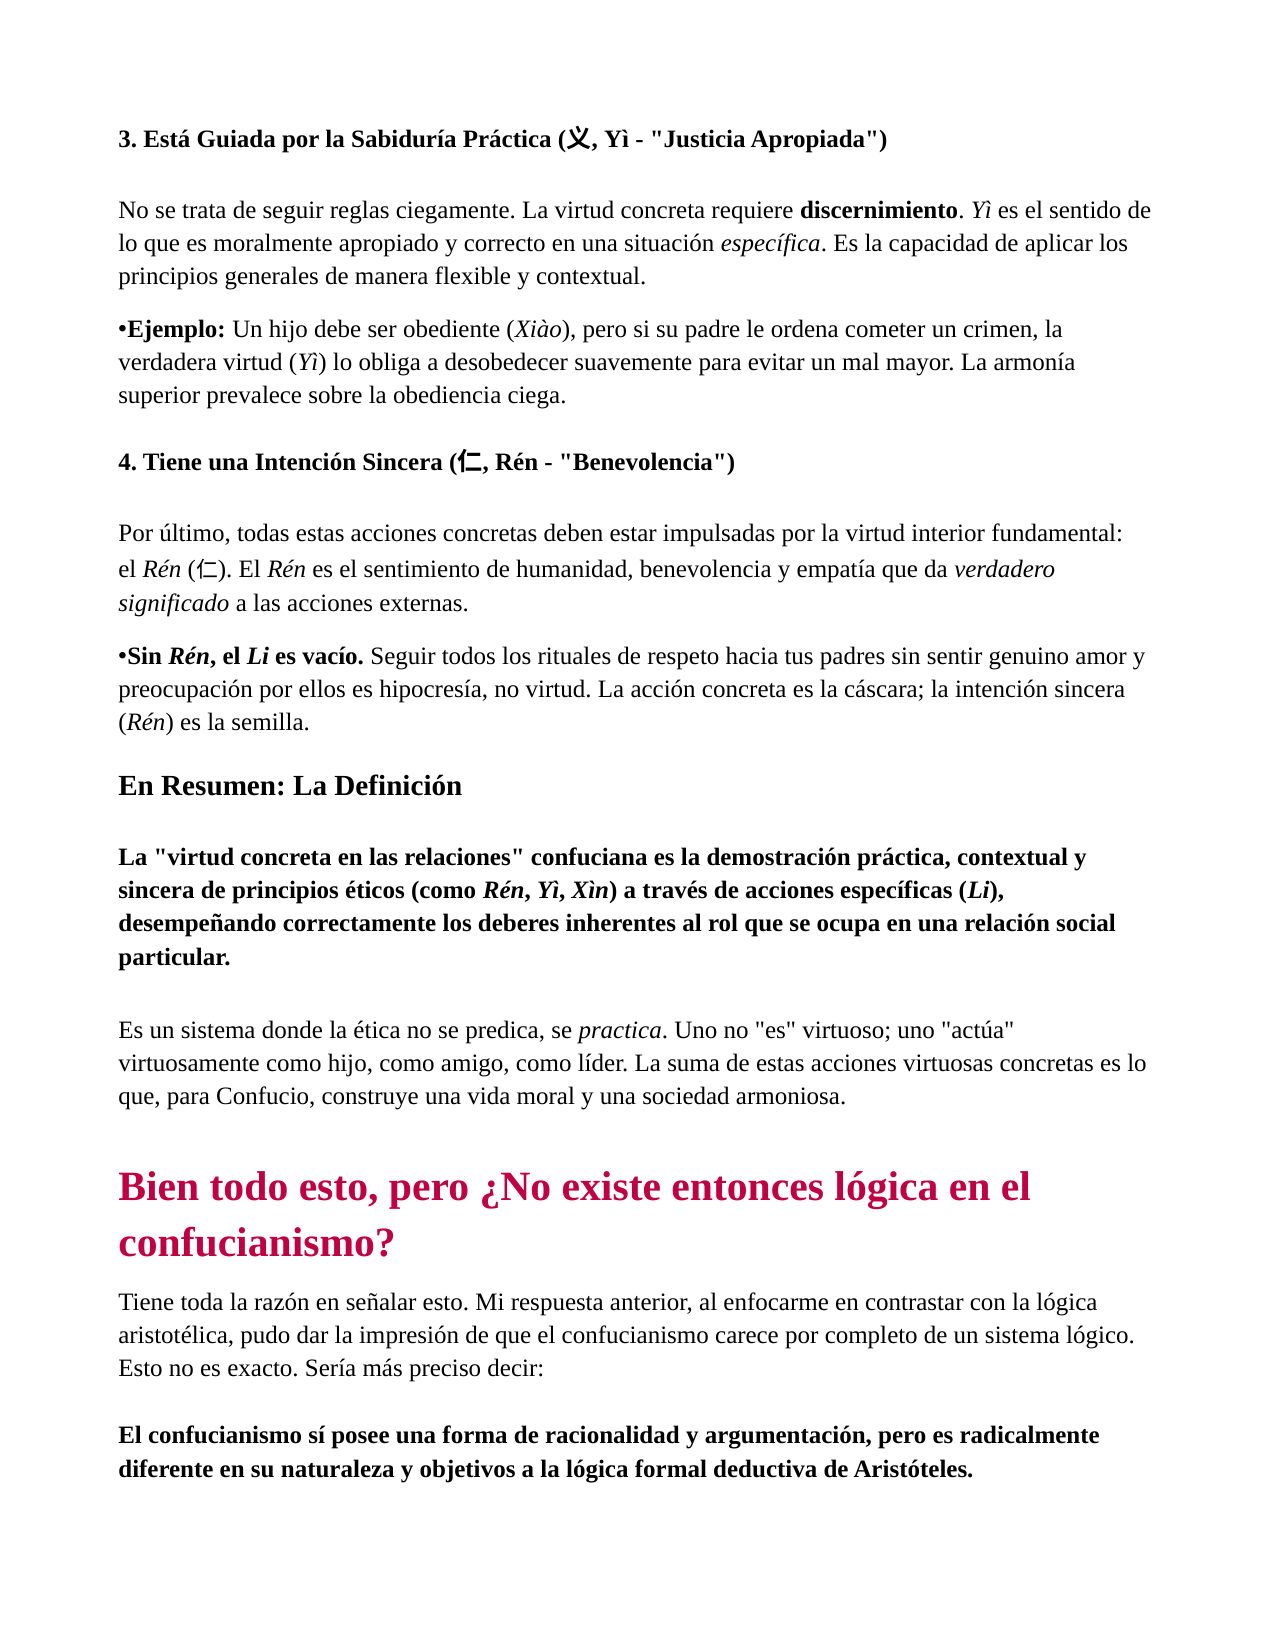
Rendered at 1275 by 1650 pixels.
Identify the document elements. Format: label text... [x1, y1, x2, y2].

text El confucianismo sí posee una forma de racionalidad y argumentación, pero es radicalmente diferente en su naturaleza y objetivos a la lógica formal deductiva de Aristóteles. [118, 1421, 1157, 1482]
subtitle 4. Tiene una Intención Sincera (仁, Rén - "Benevolencia") [118, 442, 1157, 478]
text Tiene toda la razón en señalar esto. Mi respuesta anterior, al enfocarme en contrastar con la lógica aristotélica, pudo dar la impresión de que el confucianismo carece por completo de un sistema lógico. Esto no es exacto. Sería más preciso decir: [118, 1287, 1157, 1381]
subtitle 3. Está Guiada por la Sabiduría Práctica (义, Yì - "Justicia Apropiada") [118, 118, 1157, 154]
text Por último, todas estas acciones concretas deben estar impulsadas por la virtud interior fundamental: el Rén (仁). El Rén es el sentimiento de humanidad, benevolencia y empatía que da verdadero significado a las acciones externas. [118, 518, 1157, 617]
list Sin Rén, el Li es vacío. Seguir todos los rituales de respeto hacia tus padres sin sentir genuino amor y preocupación por ellos es hipocresía, no virtud. La acción concreta es la cáscara; la intención sincera (Rén) es la semilla. [118, 641, 1157, 736]
subtitle En Resumen: La Definición [118, 768, 1157, 802]
text Bien todo esto, pero ¿No existe entonces lógica en el confucianismo? [118, 1162, 1157, 1265]
list Ejemplo: Un hijo debe ser obediente (Xiào), pero si su padre le ordena cometer un crimen, la verdadera virtud (Yì) lo obliga a desobedecer suavemente para evitar un mal mayor. La armonía superior prevalece sobre la obediencia ciega. [118, 314, 1157, 409]
text La "virtud concreta en las relaciones" confuciana es la demostración práctica, contextual y sincera de principios éticos (como Rén, Yì, Xìn) a través de acciones específicas (Li), desempeñando correctamente los deberes inherentes al rol que se ocupa en una relación social particular. [118, 842, 1157, 970]
text No se trata de seguir reglas ciegamente. La virtud concreta requiere discernimiento. Yì es el sentido de lo que es moralmente apropiado y correcto en una situación específica. Es la capacidad de aplicar los principios generales de manera flexible y contextual. [118, 195, 1157, 290]
text Es un sistema donde la ética no se predica, se practica. Uno no "es" virtuoso; uno "actúa" virtuosamente como hijo, como amigo, como líder. La suma de estas acciones virtuosas concretas es lo que, para Confucio, construye una vida moral y una sociedad armoniosa. [118, 1015, 1157, 1110]
